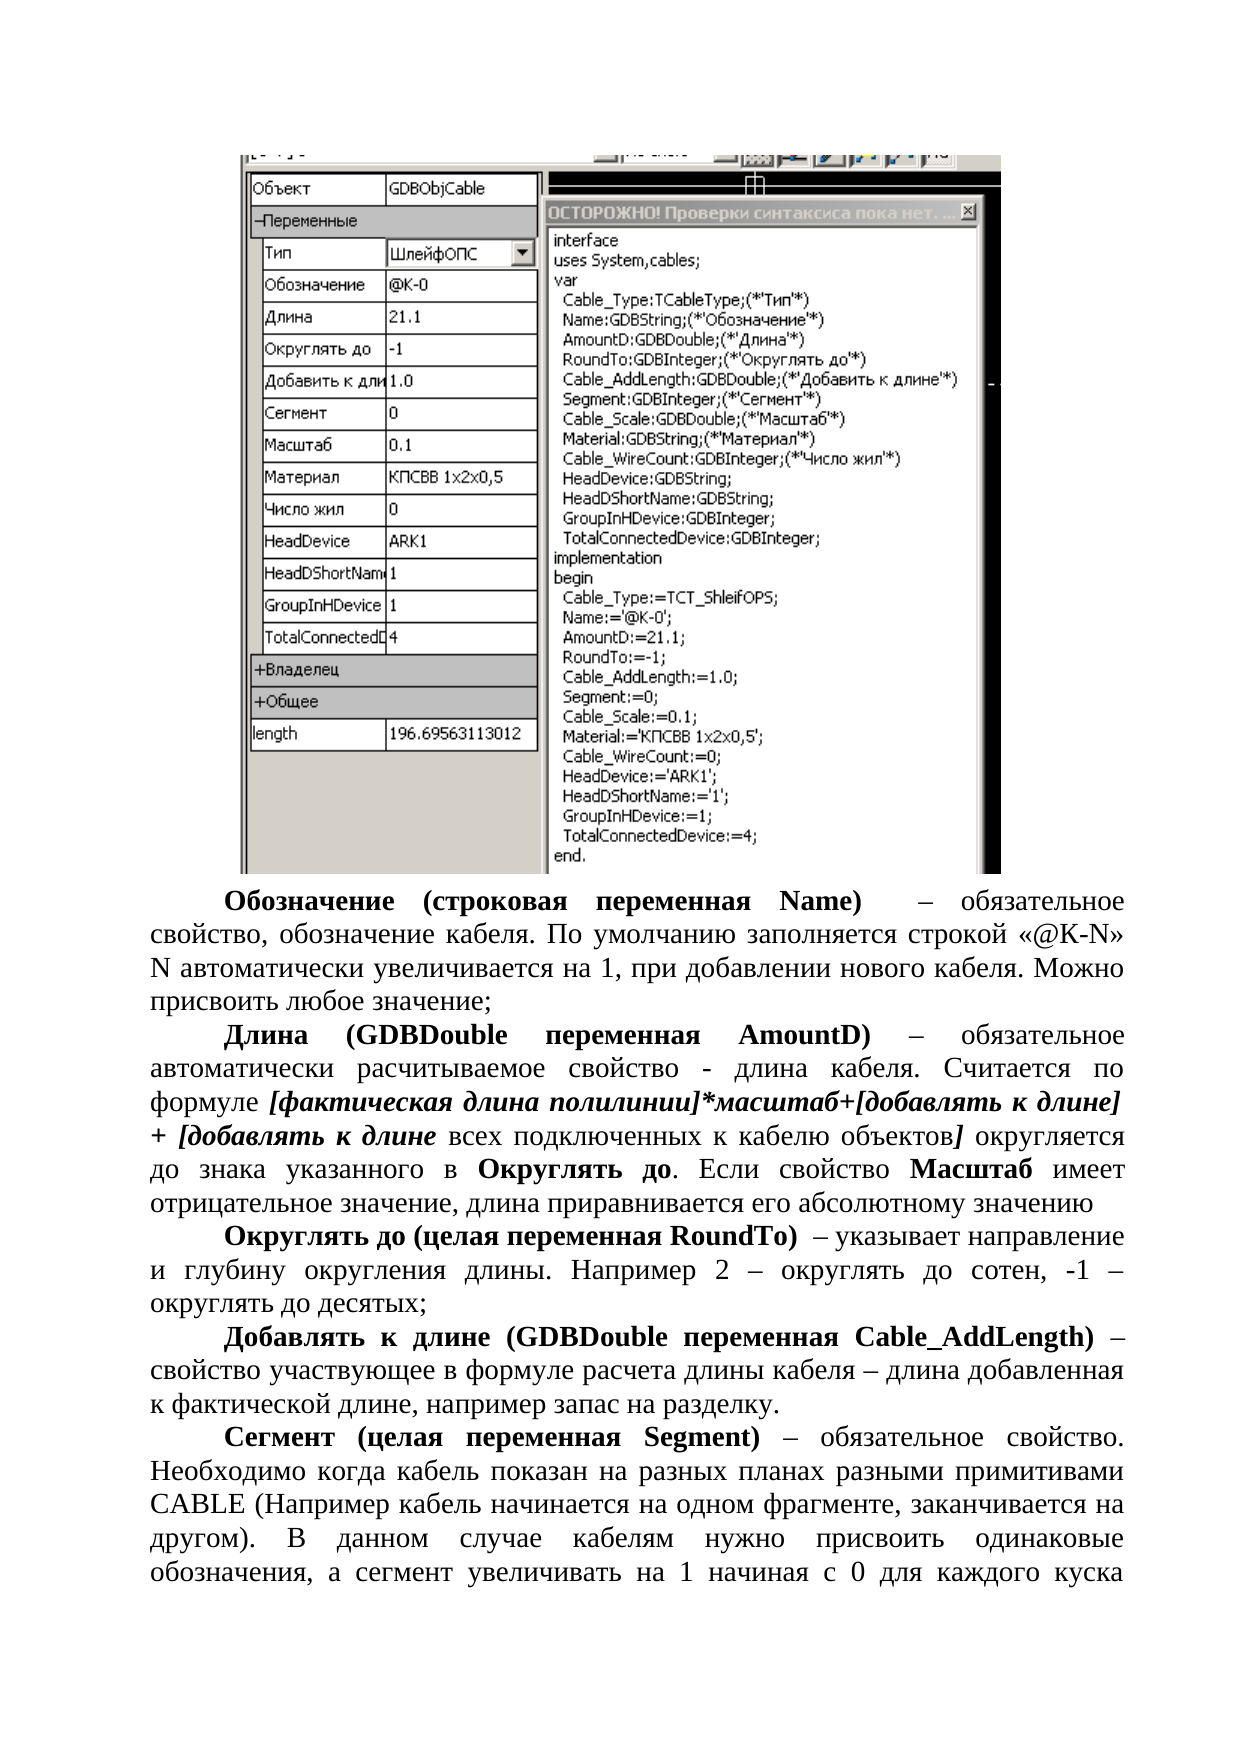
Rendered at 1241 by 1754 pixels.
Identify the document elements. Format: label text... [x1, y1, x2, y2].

text Обозначение (строковая переменная Name) – обязательное свойство, обозначение кабеля. По умолчанию заполняется строкой «@К-N» N автоматически увеличивается на 1, при добавлении нового кабеля. Можно присвоить любое значение; [150, 883, 1125, 1017]
text Добавлять к длине (GDBDouble переменная Cable_AddLength) –свойство участвующее в формуле расчета длины кабеля – длина добавленная к фактической длине, например запас на разделку. [150, 1319, 1125, 1419]
text Сегмент (целая переменная Segment) – обязательное свойство. Необходимо когда кабель показан на разных планах разными примитивами CABLE (Например кабель начинается на одном фрагменте, заканчивается на другом). В данном случае кабелям нужно присвоить одинаковые обозначения, а сегмент увеличивать на 1 начиная с 0 для каждого куска [150, 1419, 1125, 1587]
text Длина (GDBDouble переменная AmountD) – обязательное автоматически расчитываемое свойство - длина кабеля. Считается по формуле [фактическая длина полилинии]*масштаб+[добавлять к длине] + [добавлять к длине всех подключенных к кабелю объектов] округляется до знака указанного в Округлять до. Если свойство Масштаб имеет отрицательное значение, длина приравнивается его абсолютному значению [150, 1017, 1125, 1218]
text Округлять до (целая переменная RoundTo) – указывает направление и глубину округления длины. Например 2 – округлять до сотен, -1 – округлять до десятых; [150, 1218, 1125, 1319]
